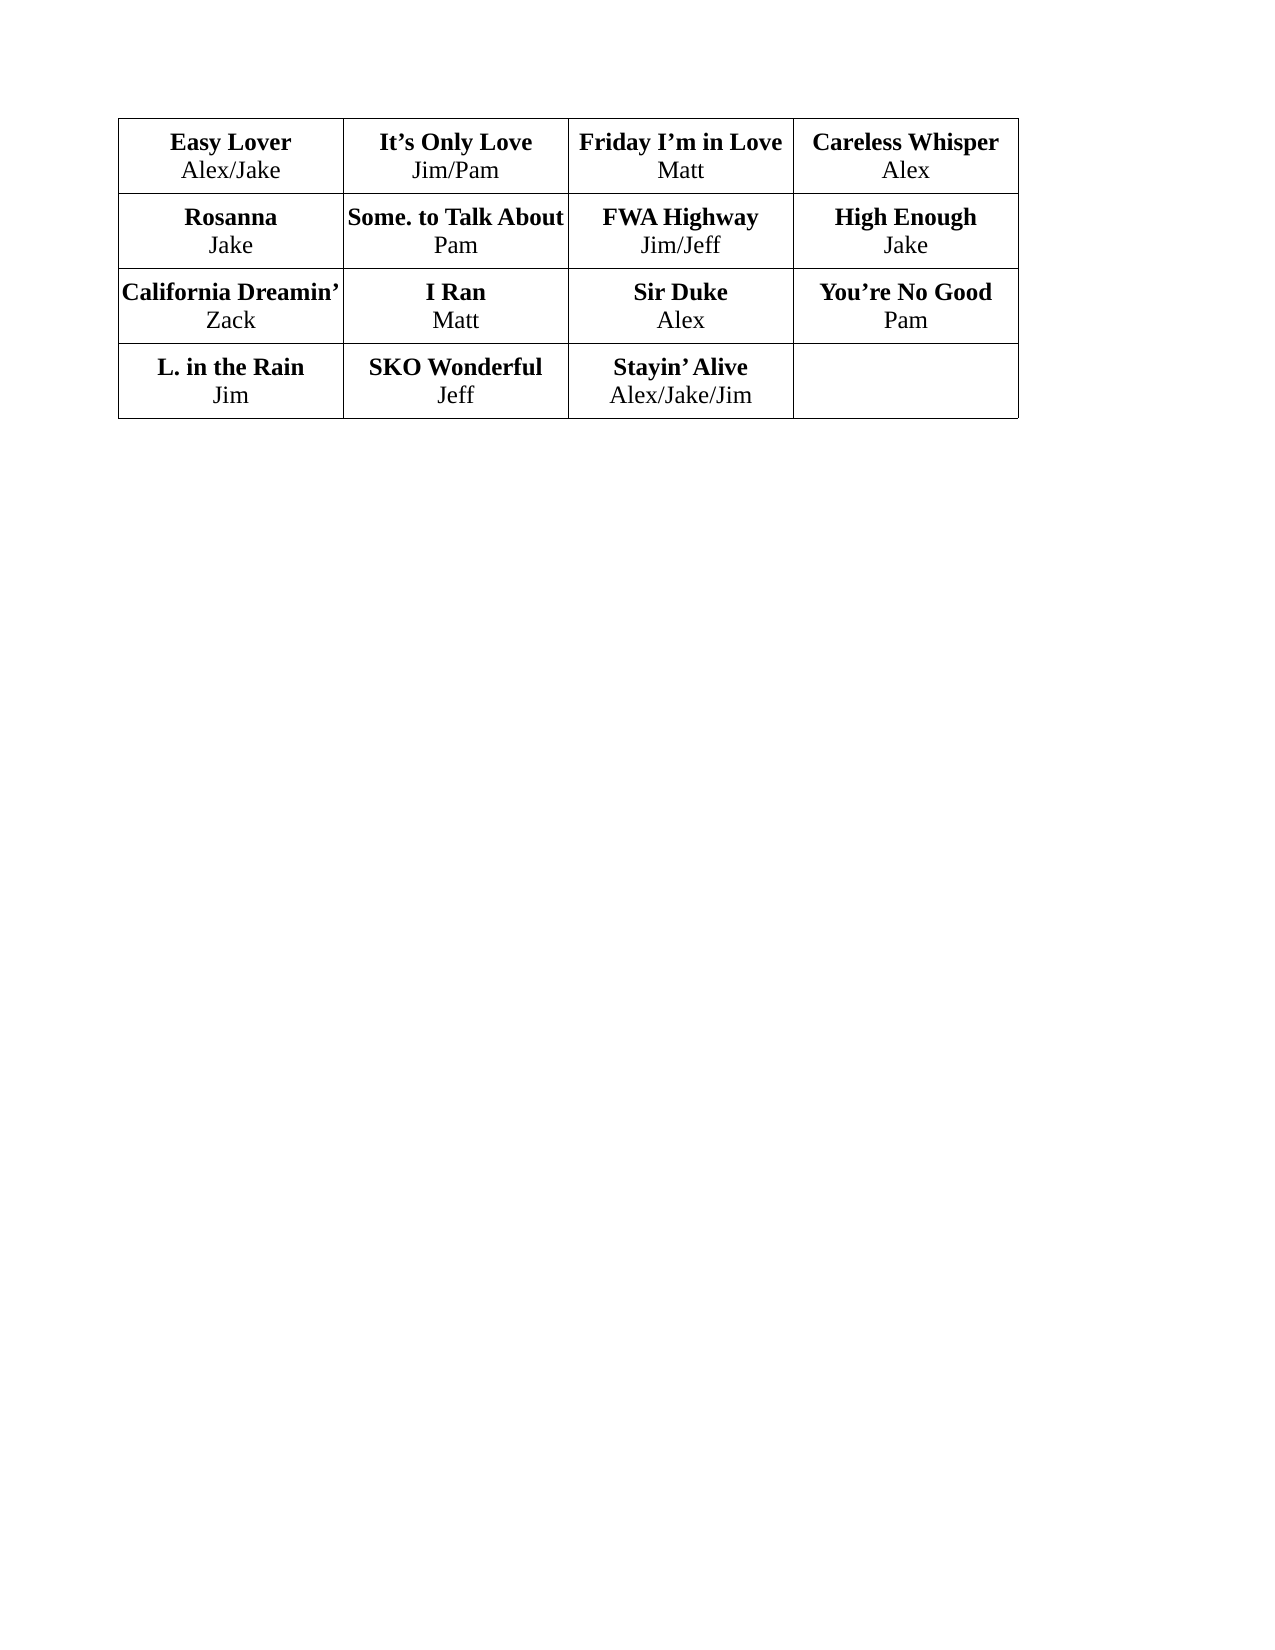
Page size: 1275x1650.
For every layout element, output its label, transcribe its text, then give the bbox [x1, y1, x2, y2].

table_cell California Dreamin’ Zack [119, 269, 343, 343]
table_header Friday I’m in Love Matt [569, 119, 793, 193]
table_cell SKO Wonderful Jeff [344, 344, 568, 418]
table_cell You’re No Good Pam [794, 269, 1018, 343]
table_cell I Ran Matt [344, 269, 568, 343]
table_header Easy Lover Alex/Jake [119, 119, 343, 193]
table_cell L. in the Rain Jim [119, 344, 343, 418]
table_header Careless Whisper Alex [794, 119, 1018, 193]
table_cell Stayin’ Alive Alex/Jake/Jim [569, 344, 793, 418]
table_cell Sir Duke Alex [569, 269, 793, 343]
table_header It’s Only Love Jim/Pam [344, 119, 568, 193]
table_cell High Enough Jake [794, 194, 1018, 268]
table_cell FWA Highway Jim/Jeff [569, 194, 793, 268]
table_cell Rosanna Jake [119, 194, 343, 268]
table_cell Some. to Talk About Pam [344, 194, 568, 268]
table_cell [794, 344, 1018, 418]
